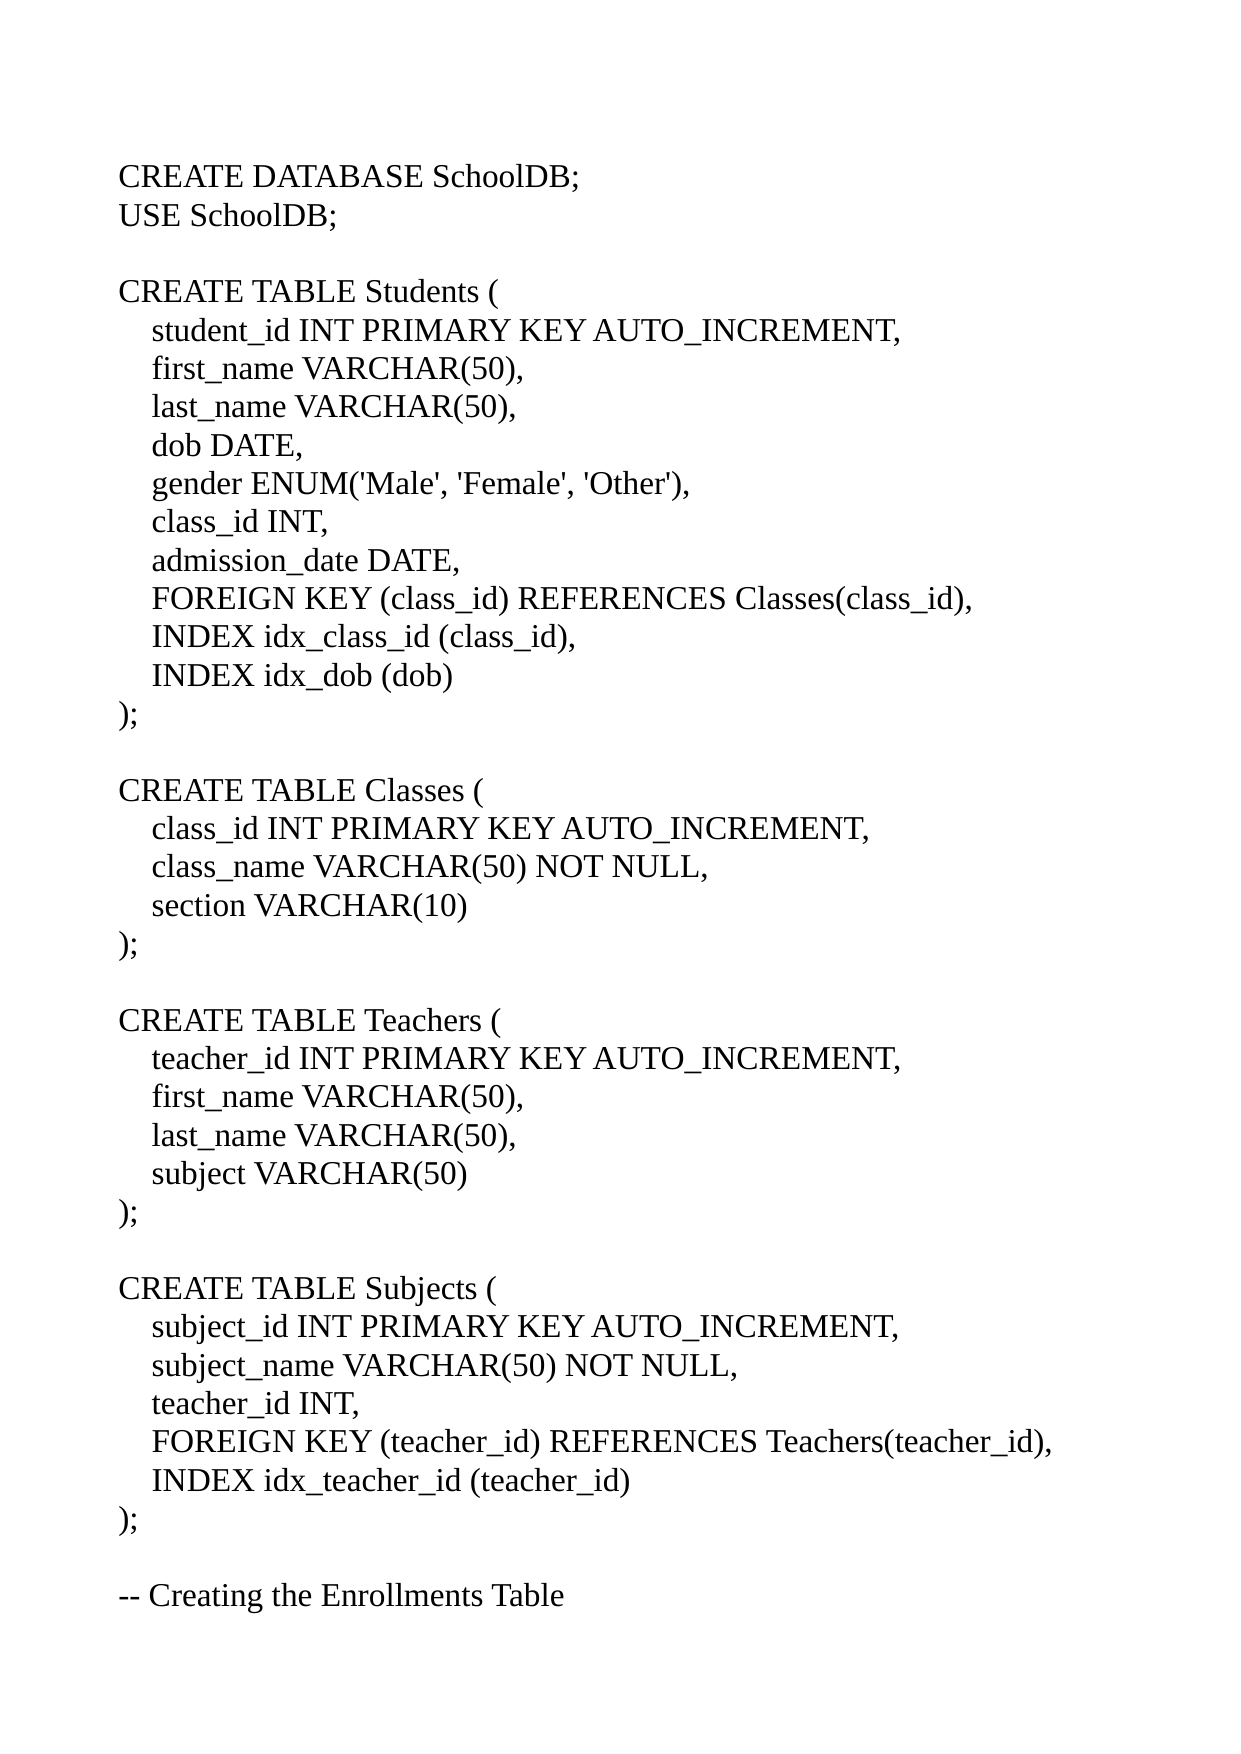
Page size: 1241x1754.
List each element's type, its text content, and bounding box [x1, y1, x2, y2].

text subject_id INT PRIMARY KEY AUTO_INCREMENT, [118, 1306, 1122, 1345]
text CREATE TABLE Classes ( [118, 770, 1122, 808]
text INDEX idx_teacher_id (teacher_id) [118, 1460, 1122, 1498]
text subject VARCHAR(50) [118, 1153, 1122, 1191]
text ); [118, 923, 1122, 961]
text ); [118, 1498, 1122, 1536]
text INDEX idx_dob (dob) [118, 655, 1122, 693]
text admission_date DATE, [118, 540, 1122, 578]
text section VARCHAR(10) [118, 885, 1122, 923]
text ); [118, 1191, 1122, 1230]
text ); [118, 693, 1122, 731]
text first_name VARCHAR(50), [118, 348, 1122, 386]
text first_name VARCHAR(50), [118, 1076, 1122, 1115]
text CREATE TABLE Subjects ( [118, 1268, 1122, 1306]
text CREATE TABLE Students ( [118, 271, 1122, 310]
text teacher_id INT PRIMARY KEY AUTO_INCREMENT, [118, 1038, 1122, 1076]
text dob DATE, [118, 425, 1122, 463]
text last_name VARCHAR(50), [118, 386, 1122, 425]
text CREATE DATABASE SchoolDB; [118, 156, 1122, 195]
text subject_name VARCHAR(50) NOT NULL, [118, 1345, 1122, 1383]
text last_name VARCHAR(50), [118, 1115, 1122, 1153]
text -- Creating the Enrollments Table [118, 1575, 1122, 1613]
text teacher_id INT, [118, 1383, 1122, 1421]
text gender ENUM('Male', 'Female', 'Other'), [118, 463, 1122, 501]
text FOREIGN KEY (teacher_id) REFERENCES Teachers(teacher_id), [118, 1421, 1122, 1460]
text INDEX idx_class_id (class_id), [118, 616, 1122, 655]
text student_id INT PRIMARY KEY AUTO_INCREMENT, [118, 310, 1122, 348]
text class_id INT PRIMARY KEY AUTO_INCREMENT, [118, 808, 1122, 846]
text USE SchoolDB; [118, 195, 1122, 233]
text class_id INT, [118, 501, 1122, 540]
text CREATE TABLE Teachers ( [118, 1000, 1122, 1038]
text class_name VARCHAR(50) NOT NULL, [118, 846, 1122, 885]
text FOREIGN KEY (class_id) REFERENCES Classes(class_id), [118, 578, 1122, 616]
